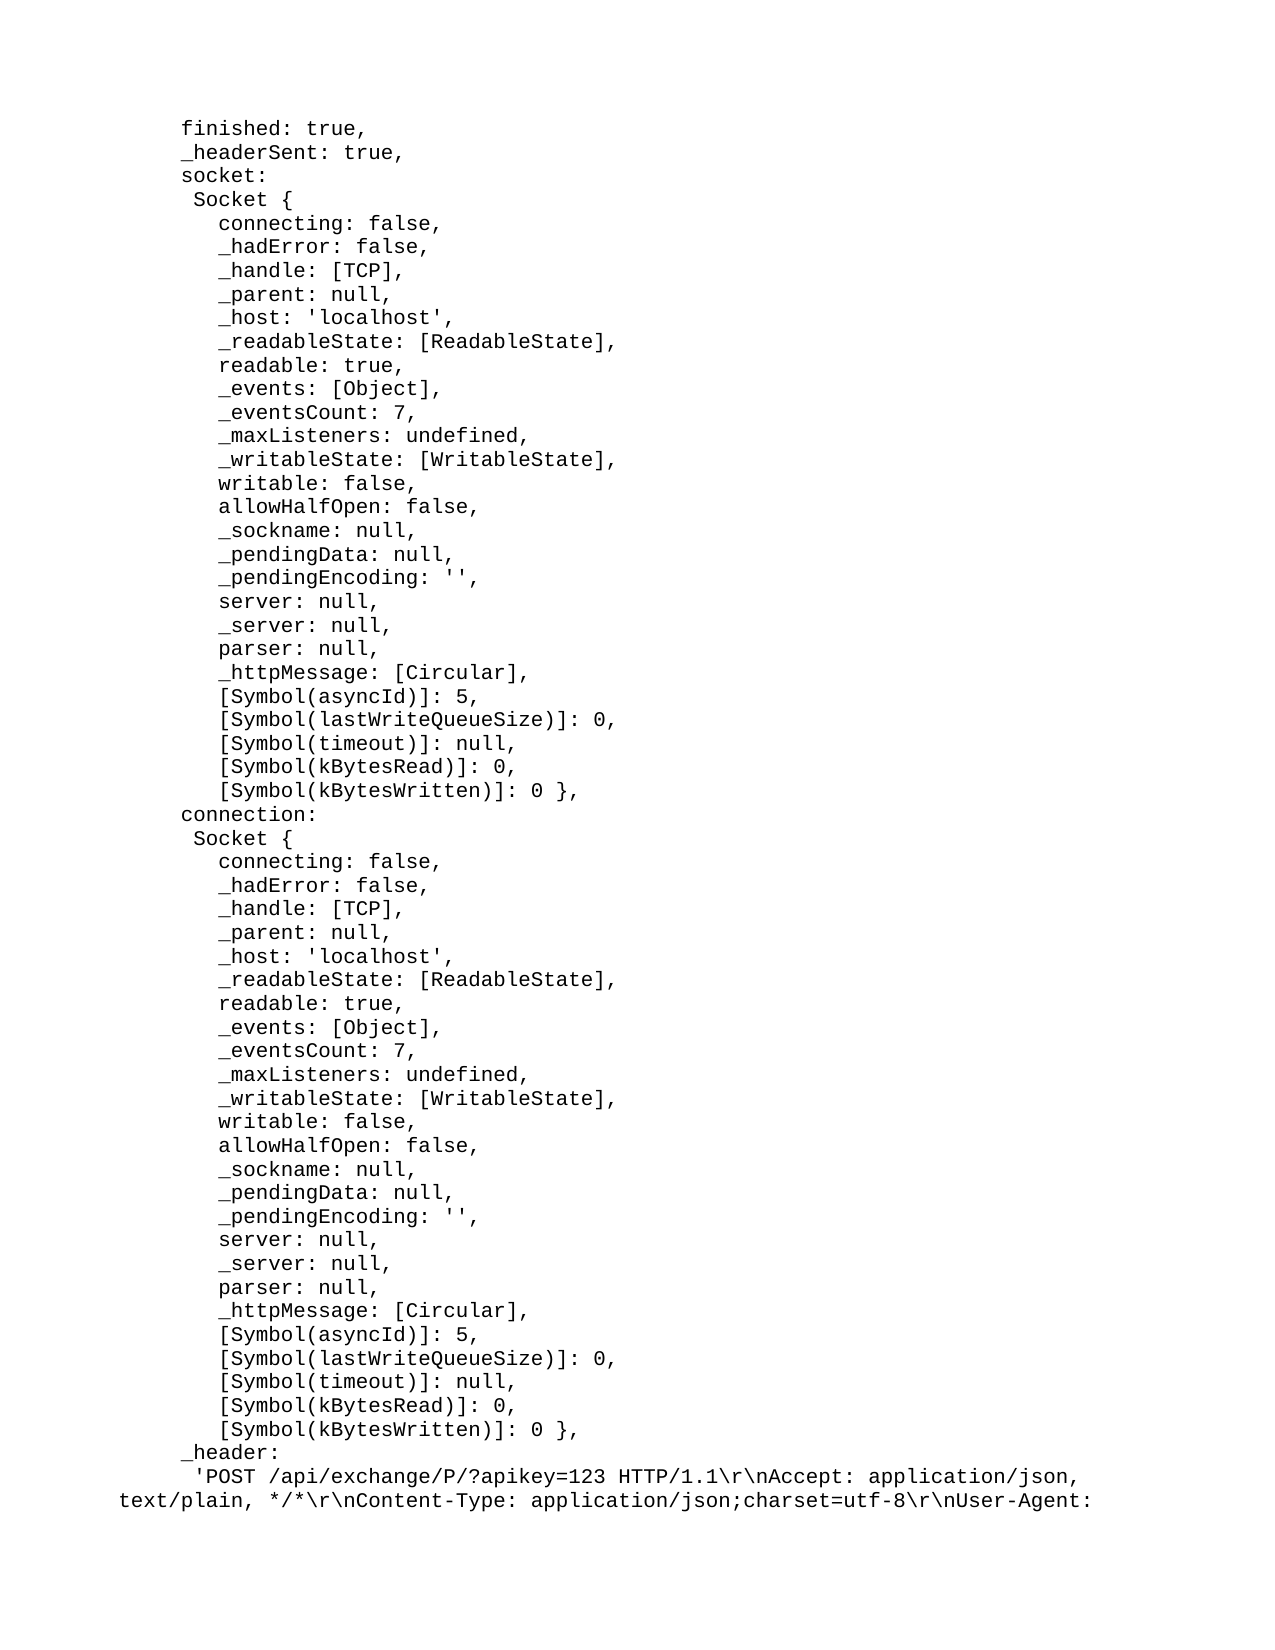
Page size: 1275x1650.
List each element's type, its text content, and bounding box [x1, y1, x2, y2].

text [Symbol(kBytesRead)]: 0, [118, 757, 1157, 780]
text _httpMessage: [Circular], [118, 1300, 1157, 1324]
text socket: [118, 165, 1157, 189]
text _handle: [TCP], [118, 898, 1157, 922]
text _maxListeners: undefined, [118, 426, 1157, 449]
text _pendingEncoding: '', [118, 567, 1157, 591]
text _sockname: null, [118, 1158, 1157, 1182]
text Socket { [118, 827, 1157, 851]
text _sockname: null, [118, 520, 1157, 544]
text parser: null, [118, 1277, 1157, 1300]
text _maxListeners: undefined, [118, 1064, 1157, 1088]
text _writableState: [WritableState], [118, 1088, 1157, 1111]
text readable: true, [118, 993, 1157, 1017]
text _parent: null, [118, 284, 1157, 307]
text _parent: null, [118, 922, 1157, 946]
text [Symbol(kBytesRead)]: 0, [118, 1395, 1157, 1419]
text _header: [118, 1442, 1157, 1466]
text _writableState: [WritableState], [118, 449, 1157, 473]
text writable: false, [118, 1111, 1157, 1135]
text [Symbol(lastWriteQueueSize)]: 0, [118, 709, 1157, 733]
text [Symbol(kBytesWritten)]: 0 }, [118, 780, 1157, 804]
text connecting: false, [118, 213, 1157, 236]
text [Symbol(timeout)]: null, [118, 733, 1157, 757]
text _pendingEncoding: '', [118, 1206, 1157, 1229]
text _events: [Object], [118, 1017, 1157, 1040]
text connecting: false, [118, 851, 1157, 875]
text _headerSent: true, [118, 142, 1157, 165]
text parser: null, [118, 638, 1157, 662]
text _hadError: false, [118, 236, 1157, 260]
text [Symbol(lastWriteQueueSize)]: 0, [118, 1348, 1157, 1371]
text _readableState: [ReadableState], [118, 331, 1157, 354]
text _pendingData: null, [118, 1182, 1157, 1206]
text [Symbol(asyncId)]: 5, [118, 686, 1157, 709]
text finished: true, [118, 118, 1157, 142]
text _server: null, [118, 615, 1157, 638]
text _hadError: false, [118, 875, 1157, 898]
text Socket { [118, 189, 1157, 213]
text _pendingData: null, [118, 544, 1157, 567]
text _httpMessage: [Circular], [118, 662, 1157, 686]
text _eventsCount: 7, [118, 402, 1157, 426]
text _eventsCount: 7, [118, 1040, 1157, 1064]
text _events: [Object], [118, 378, 1157, 402]
text connection: [118, 804, 1157, 827]
text _handle: [TCP], [118, 260, 1157, 284]
text server: null, [118, 1229, 1157, 1253]
text _host: 'localhost', [118, 307, 1157, 331]
text allowHalfOpen: false, [118, 496, 1157, 520]
text _host: 'localhost', [118, 946, 1157, 969]
text [Symbol(asyncId)]: 5, [118, 1324, 1157, 1348]
text [Symbol(timeout)]: null, [118, 1371, 1157, 1395]
text [Symbol(kBytesWritten)]: 0 }, [118, 1419, 1157, 1442]
text _server: null, [118, 1253, 1157, 1277]
text _readableState: [ReadableState], [118, 969, 1157, 993]
text writable: false, [118, 473, 1157, 496]
text readable: true, [118, 354, 1157, 378]
text 'POST /api/exchange/P/?apikey=123 HTTP/1.1\r\nAccept: application/json, text/plain, */*\r\nContent-Type: application/json;charset=utf-8\r\nUser-Agent: [118, 1466, 1157, 1513]
text server: null, [118, 591, 1157, 615]
text allowHalfOpen: false, [118, 1135, 1157, 1158]
